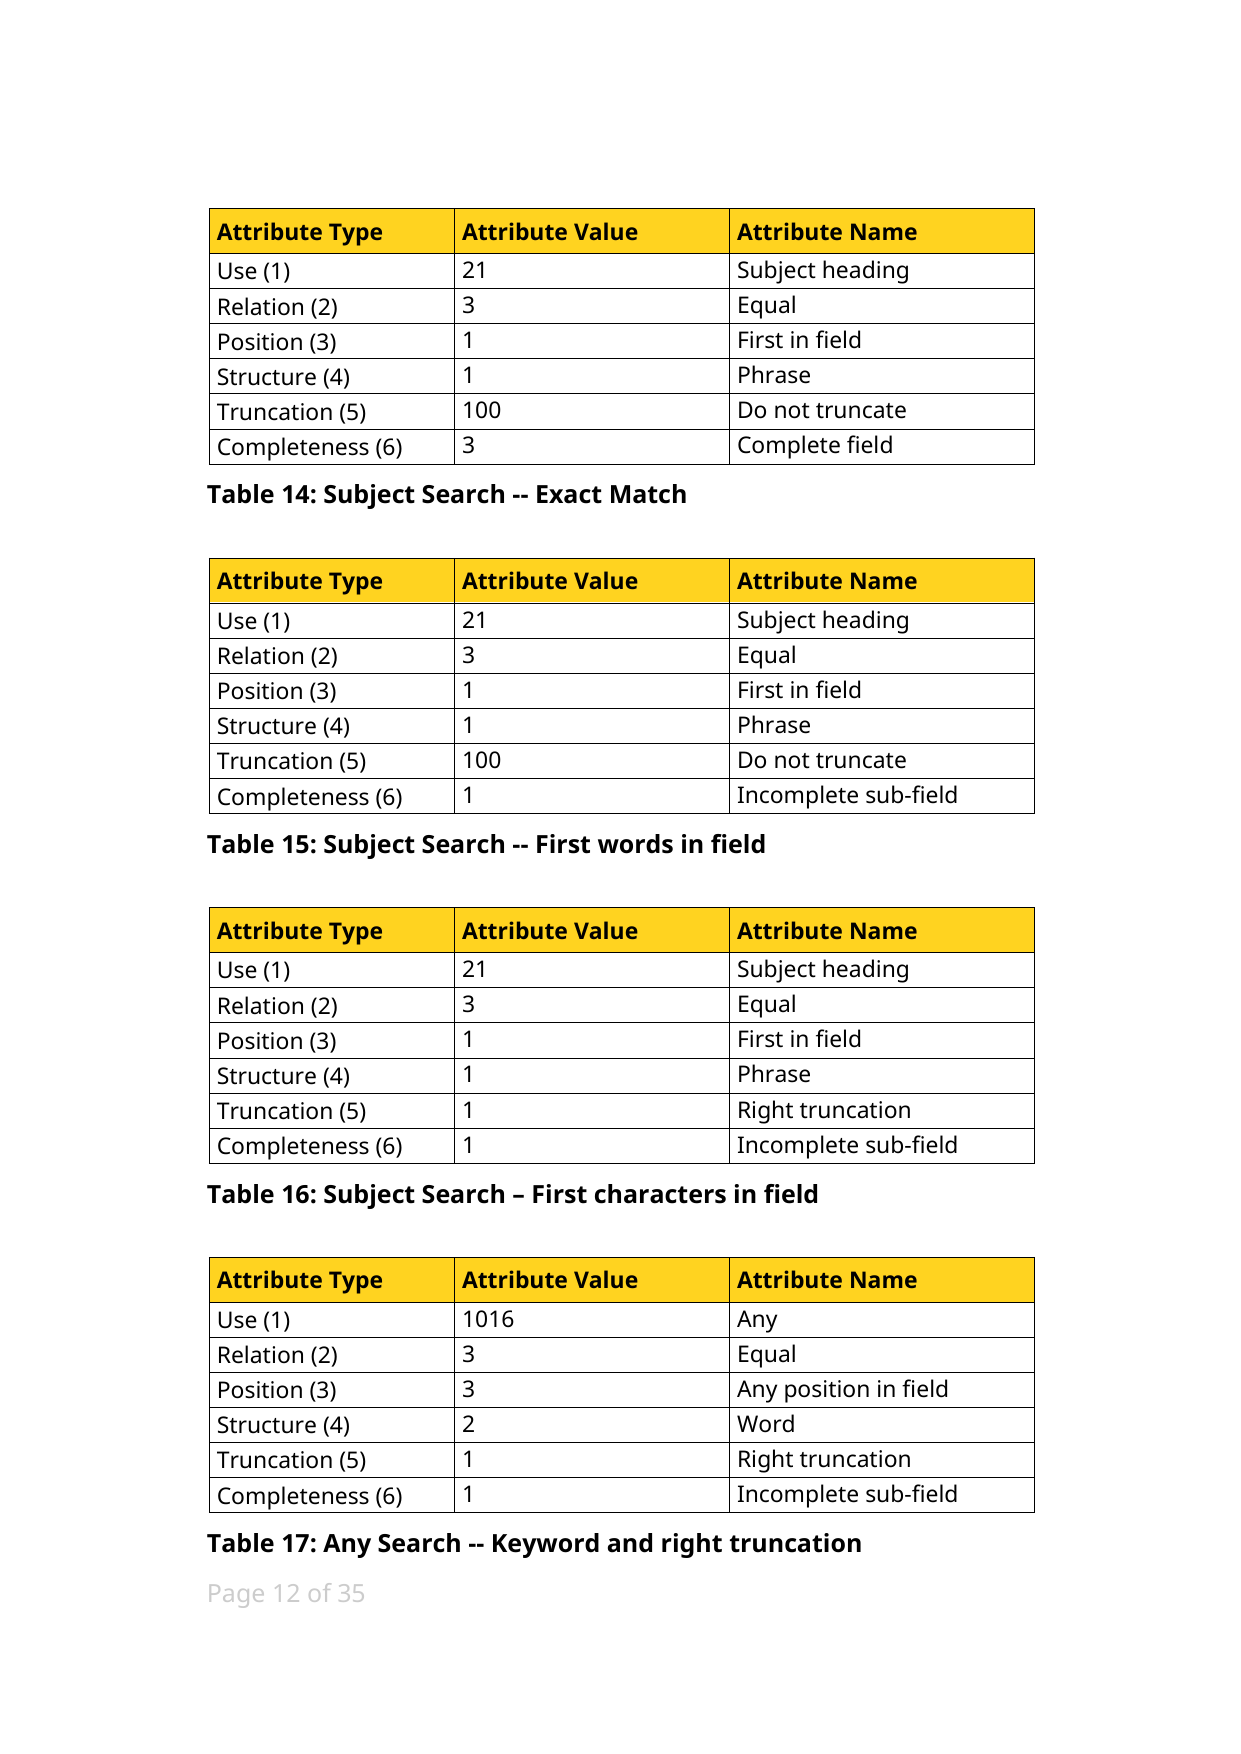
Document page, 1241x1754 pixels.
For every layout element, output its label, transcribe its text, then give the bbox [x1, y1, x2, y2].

table_header Attribute Value [455, 559, 729, 602]
table_header Attribute Name [730, 908, 1034, 952]
table_cell Complete field [730, 430, 1034, 463]
table_cell 21 [455, 953, 729, 987]
table_cell 21 [455, 604, 729, 638]
table_cell First in field [730, 674, 1034, 708]
table_cell Equal [730, 639, 1034, 673]
table_header Attribute Value [455, 1258, 729, 1302]
table_cell Truncation (5) [210, 744, 454, 778]
table_cell Structure (4) [210, 709, 454, 743]
table_cell Structure (4) [210, 359, 454, 393]
table_header Attribute Type [210, 209, 454, 253]
table_header Attribute Value [455, 908, 729, 952]
table_cell 2 [455, 1408, 729, 1442]
table_cell 100 [455, 394, 729, 428]
table_cell 3 [455, 1338, 729, 1372]
table_cell 1 [455, 1478, 729, 1512]
text Table 15: Subject Search -- First words in field [207, 827, 1033, 861]
table_cell Phrase [730, 1059, 1034, 1092]
table_cell Truncation (5) [210, 394, 454, 428]
table_cell Position (3) [210, 324, 454, 358]
table_header Attribute Type [210, 1258, 454, 1302]
table_cell Incomplete sub-field [730, 779, 1034, 813]
table_cell Relation (2) [210, 1338, 454, 1372]
table_cell Word [730, 1408, 1034, 1442]
table_cell 1 [455, 1129, 729, 1163]
table_cell 1 [455, 359, 729, 393]
table_cell Use (1) [210, 953, 454, 987]
table_cell First in field [730, 324, 1034, 358]
text Table 16: Subject Search – First characters in field [207, 1176, 1033, 1210]
table_cell Phrase [730, 359, 1034, 393]
table_cell Subject heading [730, 953, 1034, 987]
table_cell 1 [455, 779, 729, 813]
table_cell Structure (4) [210, 1408, 454, 1442]
table_cell 1 [455, 674, 729, 708]
table_cell Equal [730, 988, 1034, 1022]
table_cell 3 [455, 430, 729, 463]
table_cell Subject heading [730, 254, 1034, 288]
table_cell Any position in field [730, 1373, 1034, 1407]
table_cell 1 [455, 324, 729, 358]
table_cell Completeness (6) [210, 779, 454, 813]
table_cell Use (1) [210, 254, 454, 288]
table_cell Incomplete sub-field [730, 1129, 1034, 1163]
table_header Attribute Type [210, 908, 454, 952]
table_cell Use (1) [210, 1303, 454, 1337]
table_cell Use (1) [210, 604, 454, 638]
table_header Attribute Name [730, 559, 1034, 602]
table_cell Equal [730, 1338, 1034, 1372]
table_cell Truncation (5) [210, 1443, 454, 1477]
table_cell 1 [455, 1443, 729, 1477]
table_cell Equal [730, 289, 1034, 323]
table_cell Right truncation [730, 1443, 1034, 1477]
table_header Attribute Name [730, 209, 1034, 253]
table_cell Phrase [730, 709, 1034, 743]
table_cell 3 [455, 1373, 729, 1407]
table_cell 21 [455, 254, 729, 288]
table_header Attribute Name [730, 1258, 1034, 1302]
table_cell Do not truncate [730, 394, 1034, 428]
table_cell 1 [455, 1094, 729, 1128]
table_cell Truncation (5) [210, 1094, 454, 1128]
table_cell Position (3) [210, 1373, 454, 1407]
table_cell Completeness (6) [210, 1478, 454, 1512]
table_cell Incomplete sub-field [730, 1478, 1034, 1512]
table_header Attribute Type [210, 559, 454, 602]
table_cell Completeness (6) [210, 1129, 454, 1163]
table_cell Completeness (6) [210, 430, 454, 463]
table_cell 100 [455, 744, 729, 778]
table_cell 3 [455, 639, 729, 673]
table_cell 3 [455, 988, 729, 1022]
table_cell 3 [455, 289, 729, 323]
table_cell Relation (2) [210, 988, 454, 1022]
table_cell Do not truncate [730, 744, 1034, 778]
table_cell Any [730, 1303, 1034, 1337]
text Table 17: Any Search -- Keyword and right truncation [207, 1526, 1033, 1560]
table_cell Structure (4) [210, 1059, 454, 1092]
table_cell Relation (2) [210, 289, 454, 323]
table_cell Relation (2) [210, 639, 454, 673]
table_cell Position (3) [210, 1023, 454, 1057]
text Table 14: Subject Search -- Exact Match [207, 477, 1033, 511]
table_cell Subject heading [730, 604, 1034, 638]
table_header Attribute Value [455, 209, 729, 253]
table_cell 1 [455, 1059, 729, 1092]
table_cell Position (3) [210, 674, 454, 708]
table_cell 1 [455, 1023, 729, 1057]
table_cell Right truncation [730, 1094, 1034, 1128]
table_cell First in field [730, 1023, 1034, 1057]
table_cell 1016 [455, 1303, 729, 1337]
table_cell 1 [455, 709, 729, 743]
